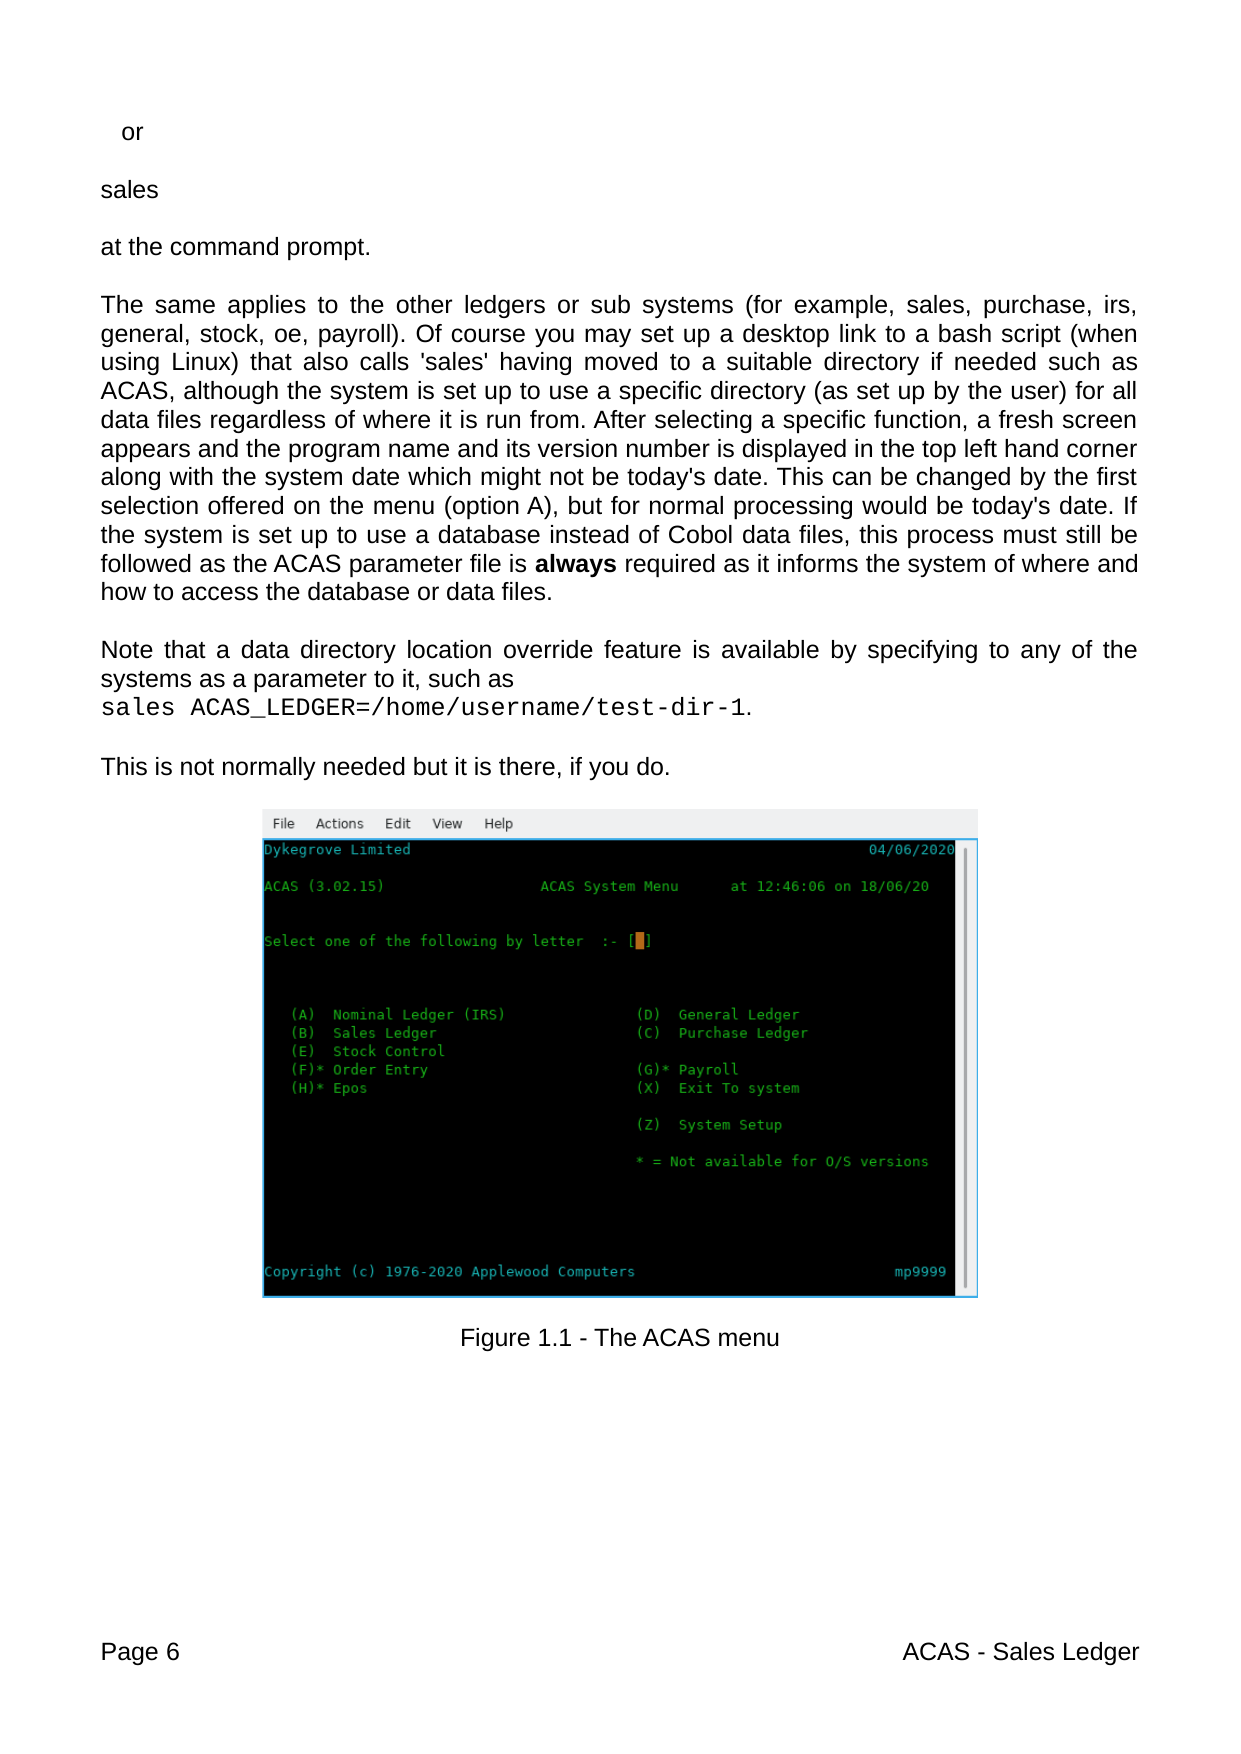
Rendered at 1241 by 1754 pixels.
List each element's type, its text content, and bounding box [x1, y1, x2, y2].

text This is not normally needed but it is there, if you do. [100, 752, 1140, 781]
text Figure 1.1 - The ACAS menu [100, 1323, 1140, 1352]
text sales [100, 175, 1140, 203]
text or [100, 117, 1140, 146]
text The same applies to the other ledgers or sub systems (for example, sales, purchase, irs, general, stock, oe, payroll). Of course you may set up a desktop link to a bash script (when using Linux) that also calls 'sales' having moved to a suitable directory if needed such as ACAS, although the system is set up to use a specific directory (as set up by the user) for all data files regardless of where it is run from. After selecting a specific function, a fresh screen appears and the program name and its version number is displayed in the top left hand corner along with the system date which might not be today's date. This can be changed by the first selection offered on the menu (option A), but for normal processing would be today's date. If the system is set up to use a database instead of Cobol data files, this process must still be followed as the ACAS parameter file is always required as it informs the system of where and how to access the database or data files. [100, 290, 1140, 606]
text at the command prompt. [100, 232, 1140, 261]
text sales ACAS_LEDGER=/home/username/test-dir-1. [100, 692, 1140, 723]
picture [262, 809, 978, 1298]
text Note that a data directory location override feature is available by specifying to any of the systems as a parameter to it, such as [100, 635, 1140, 692]
